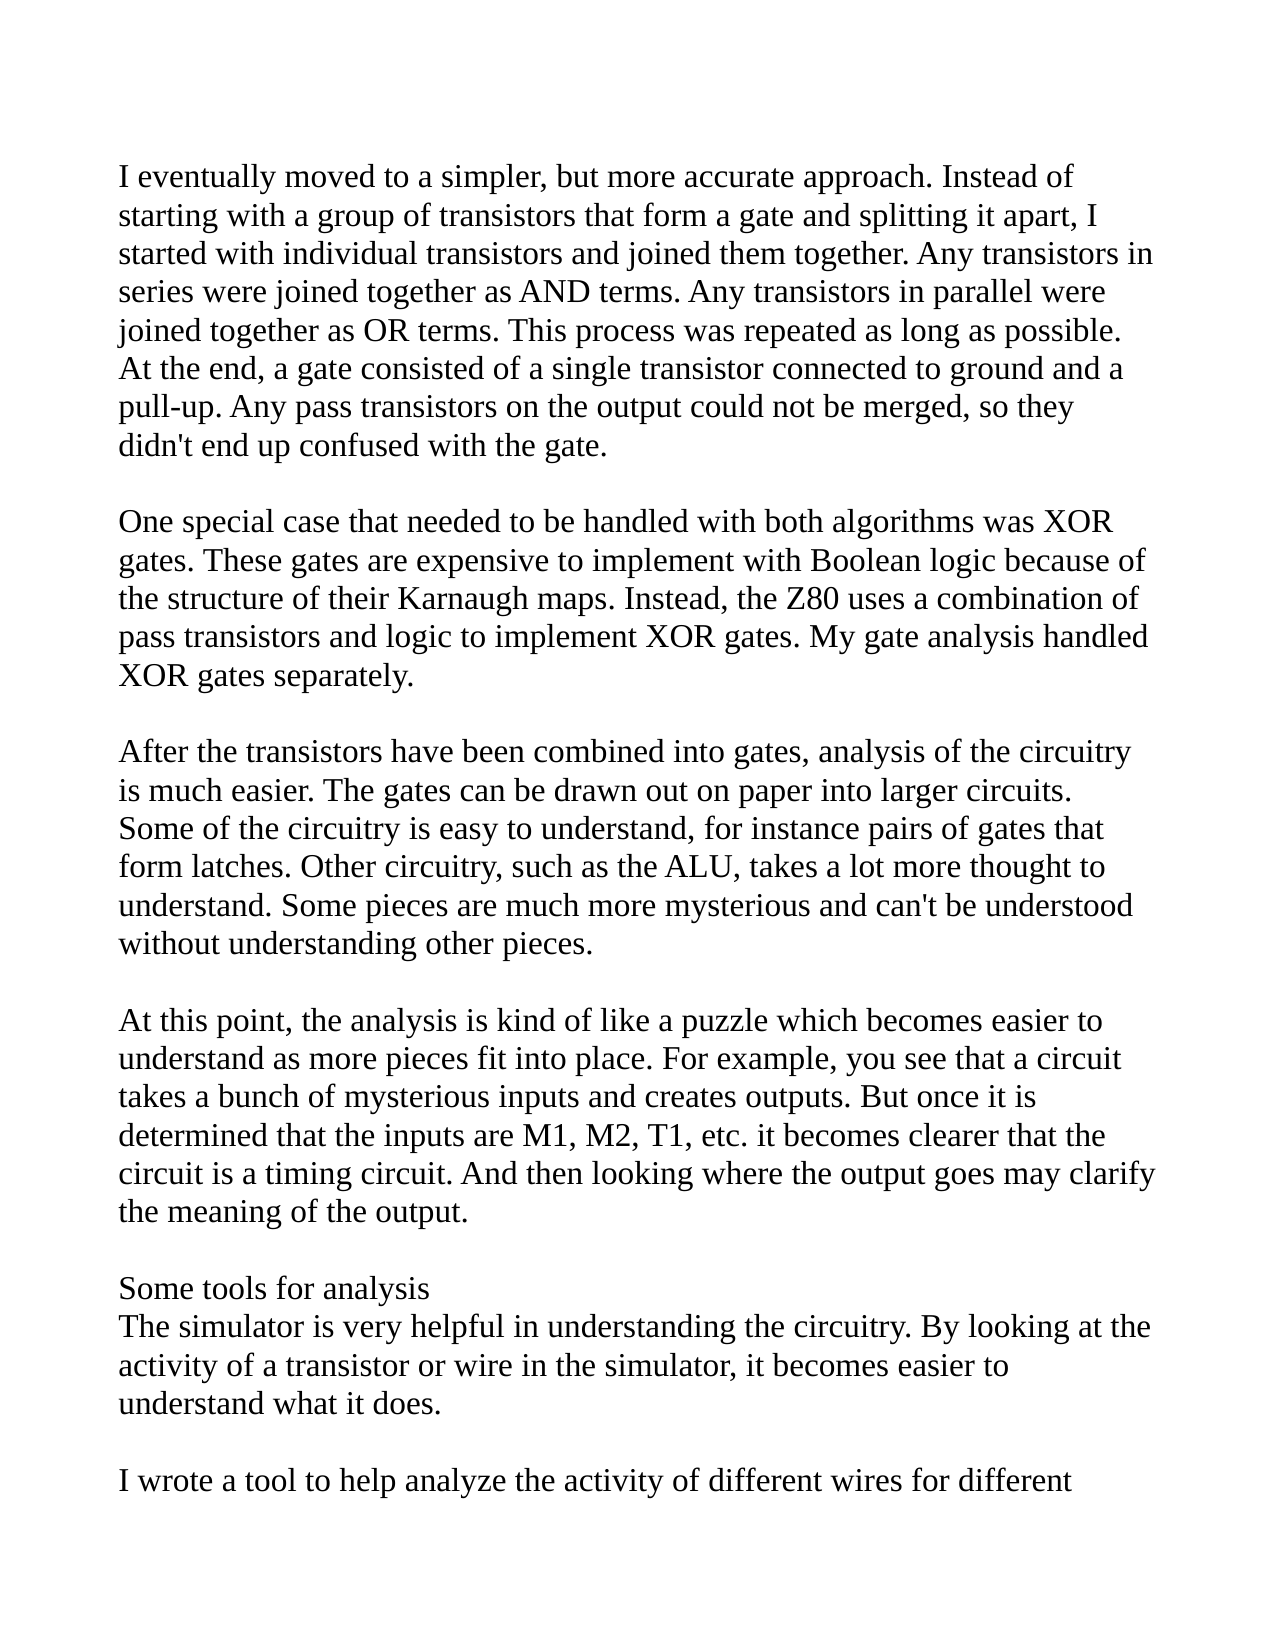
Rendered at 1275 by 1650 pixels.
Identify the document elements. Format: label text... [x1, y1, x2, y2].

text I eventually moved to a simpler, but more accurate approach. Instead of starting with a group of transistors that form a gate and splitting it apart, I started with individual transistors and joined them together. Any transistors in series were joined together as AND terms. Any transistors in parallel were joined together as OR terms. This process was repeated as long as possible. At the end, a gate consisted of a single transistor connected to ground and a pull-up. Any pass transistors on the output could not be merged, so they didn't end up confused with the gate. [118, 156, 1157, 463]
text At this point, the analysis is kind of like a puzzle which becomes easier to understand as more pieces fit into place. For example, you see that a circuit takes a bunch of mysterious inputs and creates outputs. But once it is determined that the inputs are M1, M2, T1, etc. it becomes clearer that the circuit is a timing circuit. And then looking where the output goes may clarify the meaning of the output. [118, 1000, 1157, 1230]
text Some tools for analysis [118, 1268, 1157, 1306]
text One special case that needed to be handled with both algorithms was XOR gates. These gates are expensive to implement with Boolean logic because of the structure of their Karnaugh maps. Instead, the Z80 uses a combination of pass transistors and logic to implement XOR gates. My gate analysis handled XOR gates separately. [118, 501, 1157, 693]
text After the transistors have been combined into gates, analysis of the circuitry is much easier. The gates can be drawn out on paper into larger circuits. Some of the circuitry is easy to understand, for instance pairs of gates that form latches. Other circuitry, such as the ALU, takes a lot more thought to understand. Some pieces are much more mysterious and can't be understood without understanding other pieces. [118, 731, 1157, 961]
text I wrote a tool to help analyze the activity of different wires for different [118, 1460, 1157, 1498]
text The simulator is very helpful in understanding the circuitry. By looking at the activity of a transistor or wire in the simulator, it becomes easier to understand what it does. [118, 1306, 1157, 1421]
